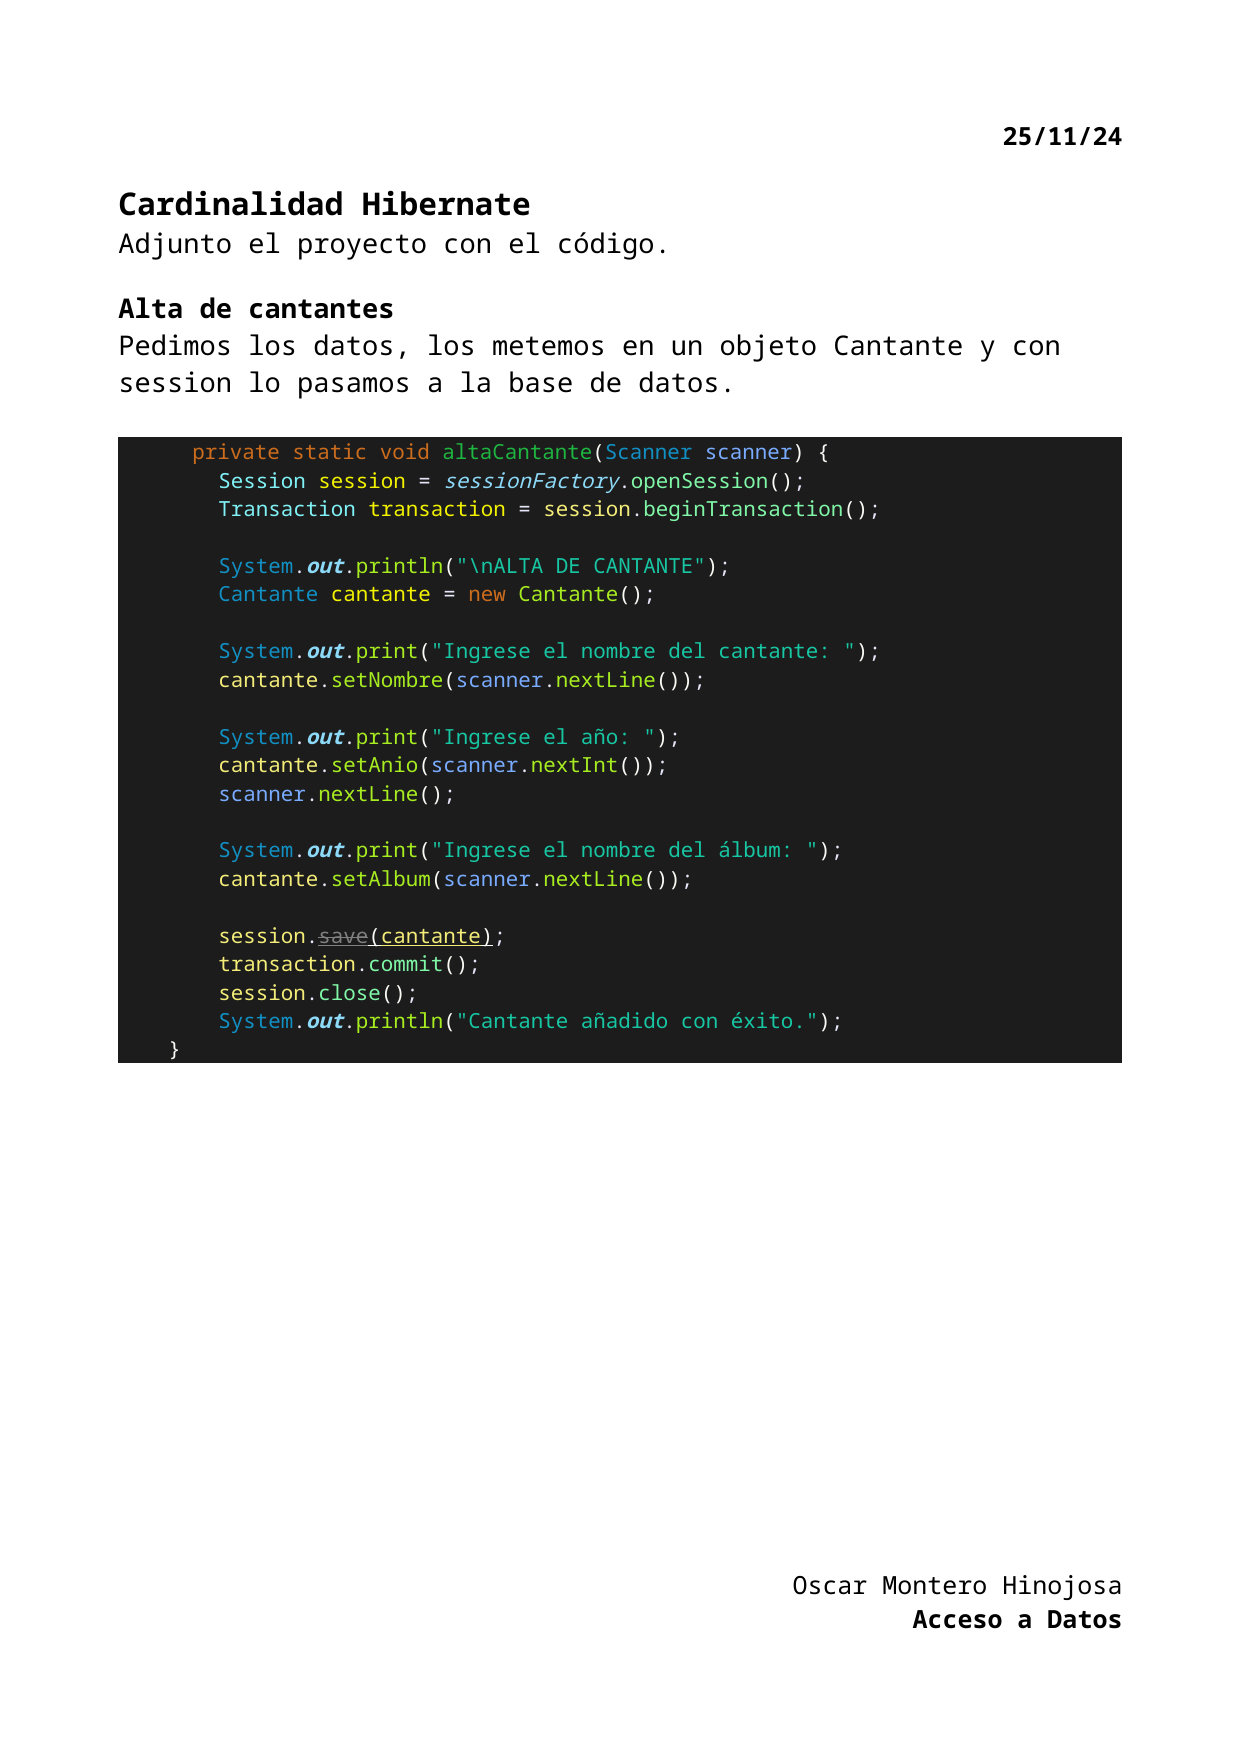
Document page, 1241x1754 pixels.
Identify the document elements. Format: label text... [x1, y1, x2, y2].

text session.save(cantante); [118, 921, 1122, 949]
text Cantante cantante = new Cantante(); [118, 579, 1122, 608]
text } [118, 1034, 1122, 1063]
text System.out.println("\nALTA DE CANTANTE"); [118, 551, 1122, 579]
text Cardinalidad Hibernate [118, 182, 1122, 224]
text System.out.print("Ingrese el nombre del cantante: "); [118, 636, 1122, 665]
text transaction.commit(); [118, 949, 1122, 978]
text Adjunto el proyecto con el código. [118, 224, 1122, 261]
text session.close(); [118, 978, 1122, 1006]
text System.out.print("Ingrese el año: "); [118, 722, 1122, 750]
text cantante.setNombre(scanner.nextLine()); [118, 665, 1122, 693]
text cantante.setAlbum(scanner.nextLine()); [118, 864, 1122, 892]
text cantante.setAnio(scanner.nextInt()); [118, 750, 1122, 779]
text private static void altaCantante(Scanner scanner) { [118, 437, 1122, 466]
text System.out.println("Cantante añadido con éxito."); [118, 1006, 1122, 1034]
text Session session = sessionFactory.openSession(); [118, 466, 1122, 494]
text Alta de cantantes [118, 290, 1122, 327]
text scanner.nextLine(); [118, 779, 1122, 807]
text Transaction transaction = session.beginTransaction(); [118, 494, 1122, 523]
text System.out.print("Ingrese el nombre del álbum: "); [118, 836, 1122, 864]
text Pedimos los datos, los metemos en un objeto Cantante y con session lo pasamos a la base de datos. [118, 327, 1122, 401]
